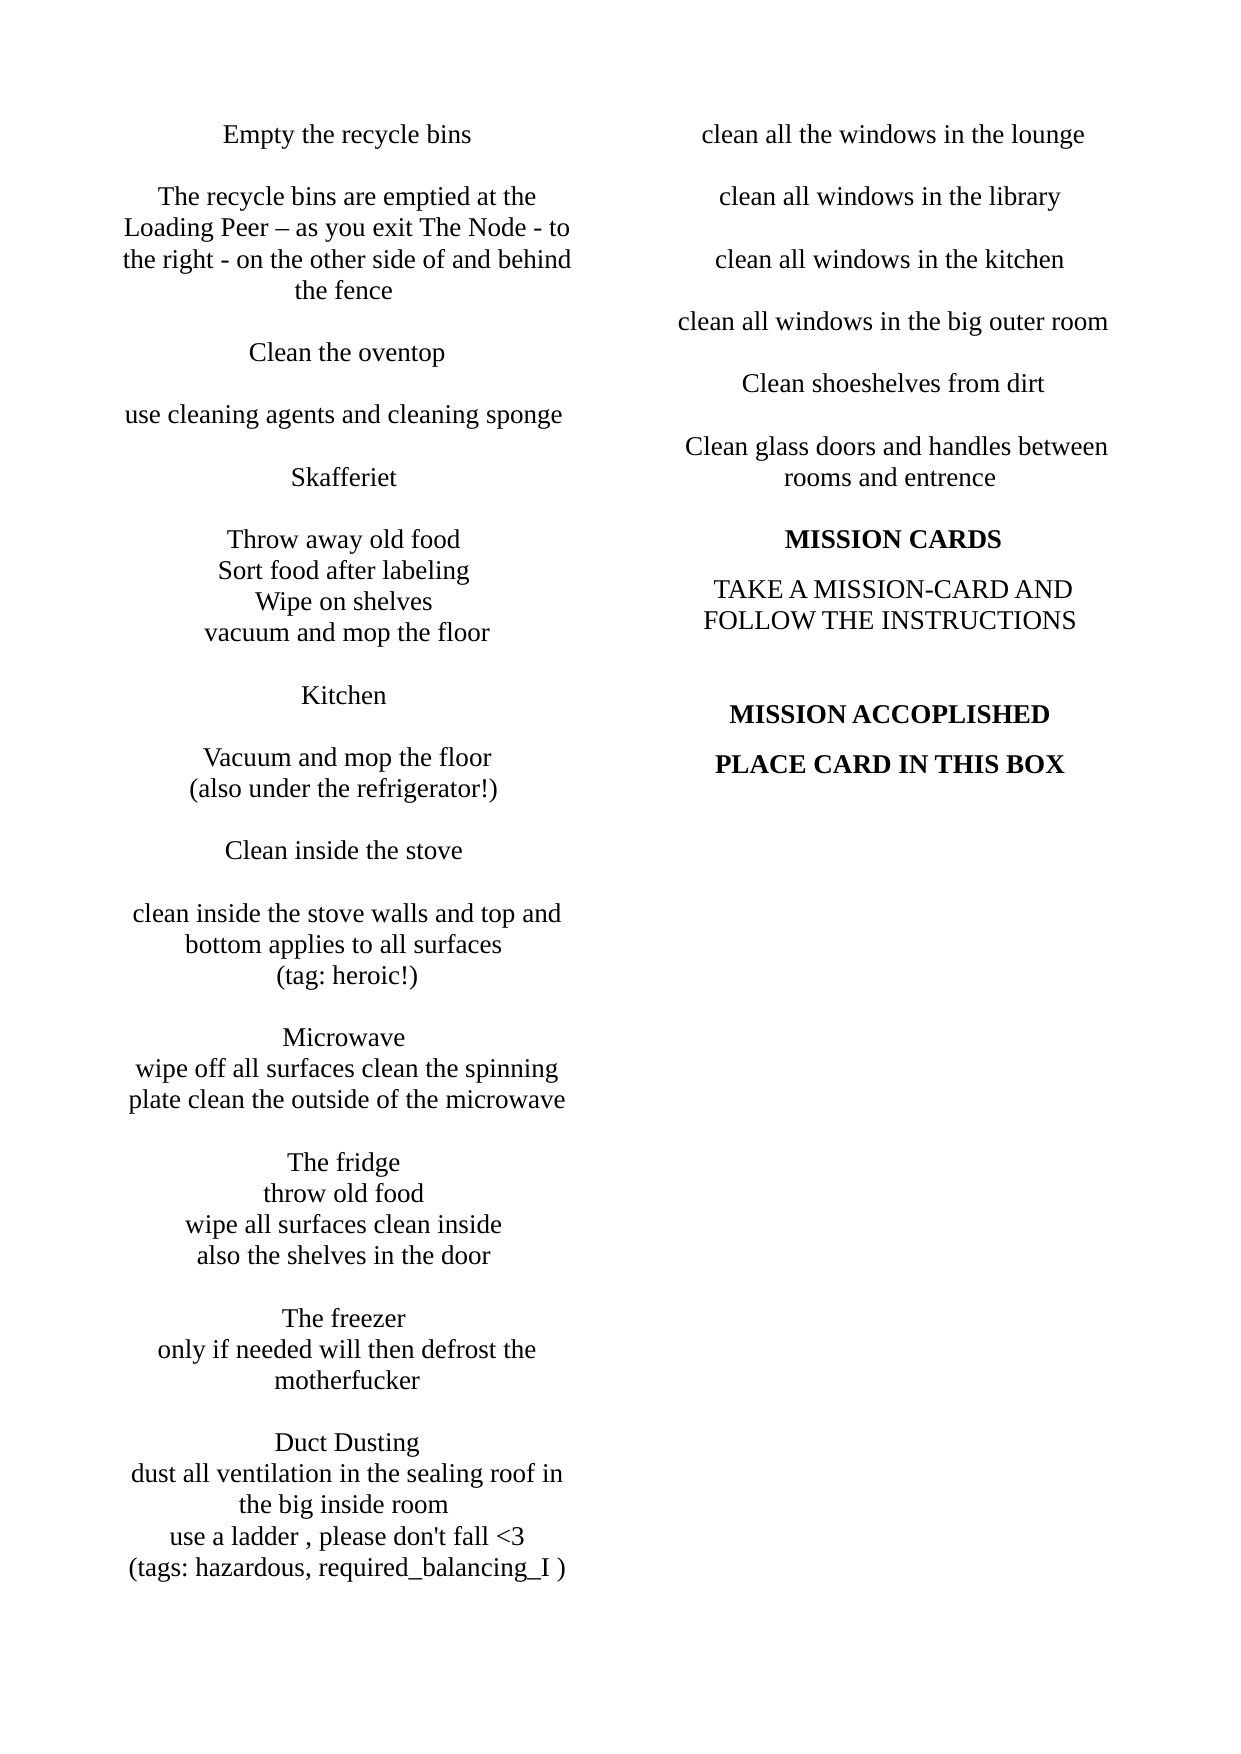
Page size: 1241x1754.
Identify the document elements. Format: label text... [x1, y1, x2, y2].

text vacuum and mop the floor [118, 616, 576, 648]
text Clean glass doors and handles between rooms and entrence [664, 429, 1122, 492]
text PLACE CARD IN THIS BOX [664, 748, 1122, 779]
text throw old food [118, 1177, 576, 1208]
text MISSION CARDS [664, 523, 1122, 554]
text wipe off all surfaces clean the spinning plate clean the outside of the microwave [118, 1052, 576, 1115]
text use a ladder , please don't fall <3 [118, 1520, 576, 1551]
text The recycle bins are emptied at the Loading Peer – as you exit The Node - to the right - on the other side of and behind the fence [118, 180, 576, 305]
text only if needed will then defrost the motherfucker [118, 1333, 576, 1395]
text Clean inside the stove [118, 834, 576, 866]
text Kitchen [118, 679, 576, 710]
text Microwave [118, 1021, 576, 1052]
text (also under the refrigerator!) [118, 772, 576, 803]
text dust all ventilation in the sealing roof in the big inside room [118, 1457, 576, 1520]
text use cleaning agents and cleaning sponge [118, 398, 576, 429]
text clean inside the stove walls and top and bottom applies to all surfaces [118, 897, 576, 959]
text MISSION ACCOPLISHED [664, 698, 1122, 729]
text clean all the windows in the lounge [664, 118, 1122, 149]
text wipe all surfaces clean inside [118, 1208, 576, 1239]
text Duct Dusting [118, 1426, 576, 1457]
text Sort food after labeling [118, 554, 576, 585]
text (tags: hazardous, required_balancing_I ) [118, 1551, 576, 1582]
text clean all windows in the library [664, 180, 1122, 212]
text Clean the oventop [118, 336, 576, 367]
text The fridge [118, 1146, 576, 1177]
text Vacuum and mop the floor [118, 741, 576, 772]
text (tag: heroic!) [118, 959, 576, 990]
text Empty the recycle bins [118, 118, 576, 149]
text Wipe on shelves [118, 585, 576, 616]
text Skafferiet [118, 461, 576, 492]
text The freezer [118, 1302, 576, 1333]
text clean all windows in the kitchen [664, 243, 1122, 274]
text TAKE A MISSION-CARD AND FOLLOW THE INSTRUCTIONS [664, 573, 1122, 636]
text clean all windows in the big outer room [664, 305, 1122, 336]
text Throw away old food [118, 523, 576, 554]
text Clean shoeshelves from dirt [664, 367, 1122, 398]
text also the shelves in the door [118, 1239, 576, 1271]
